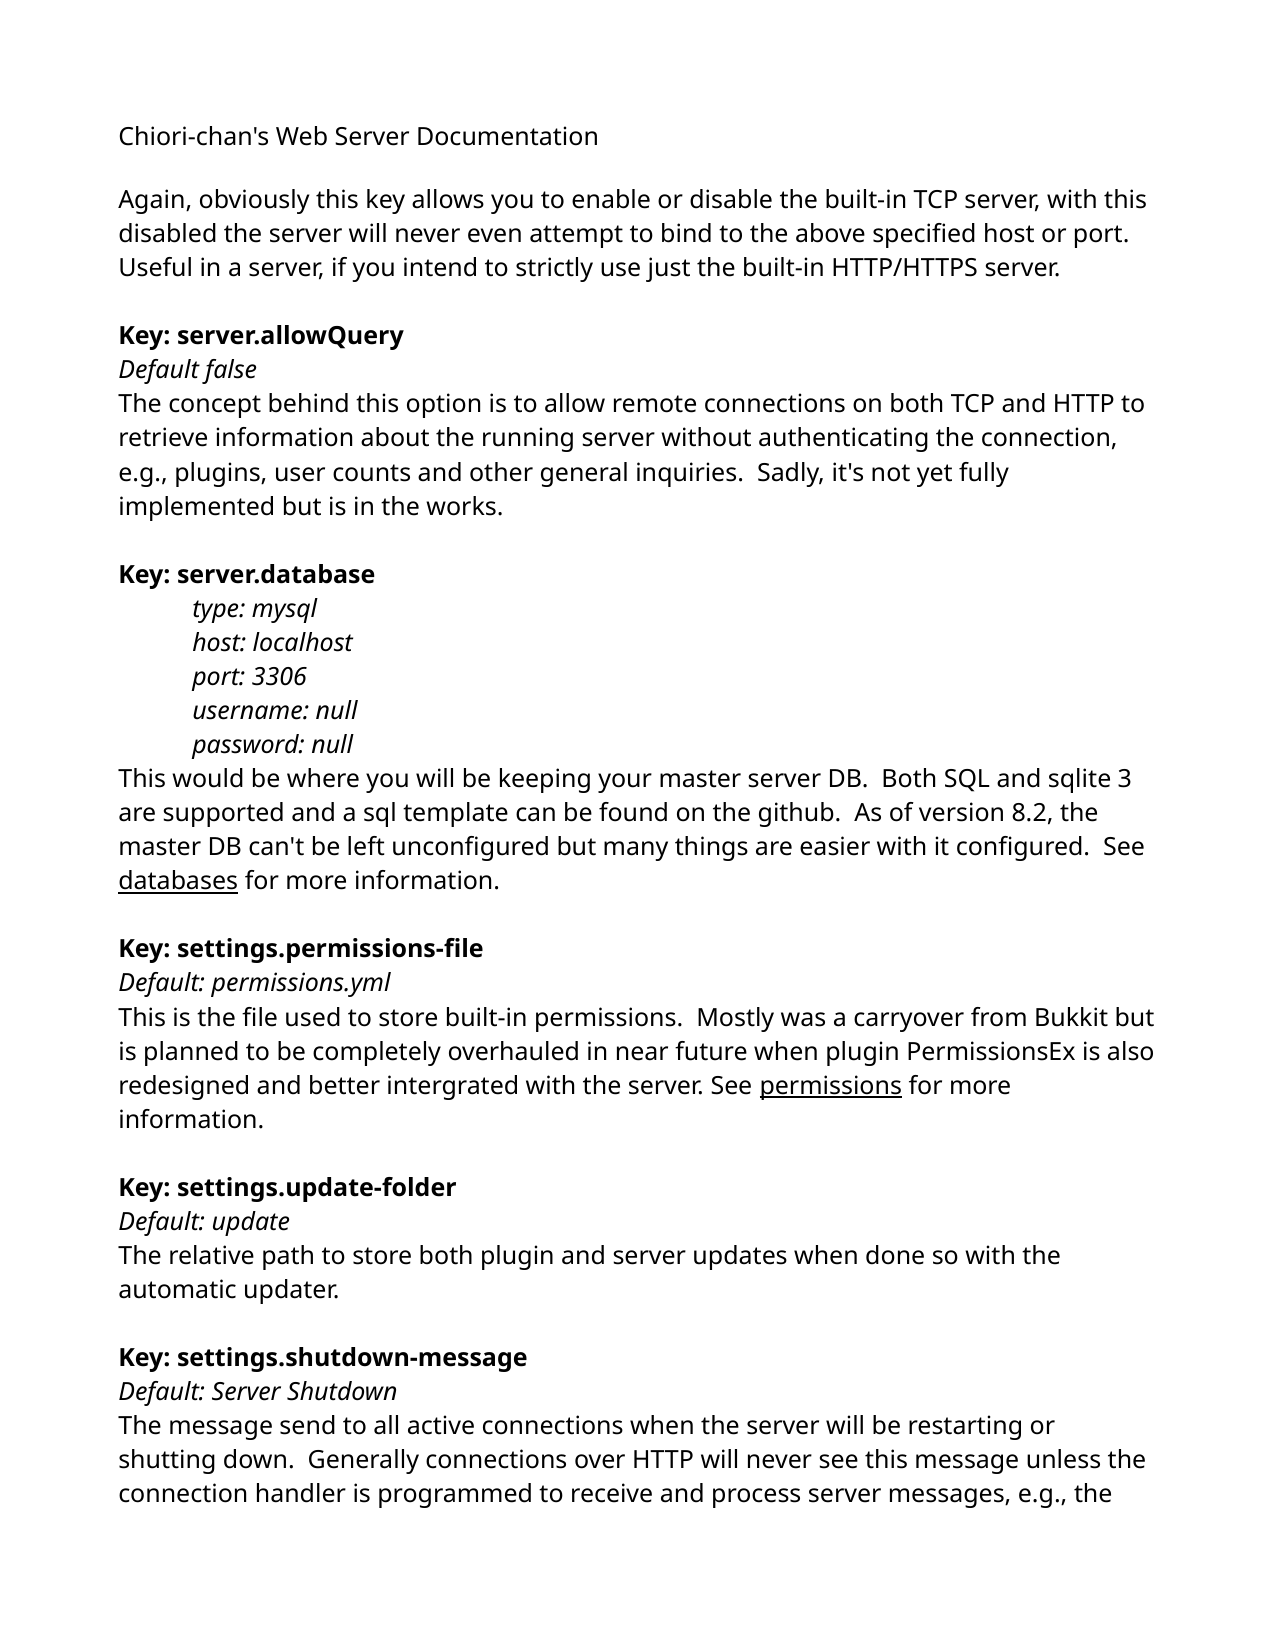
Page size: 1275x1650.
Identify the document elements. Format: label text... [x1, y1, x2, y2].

text The concept behind this option is to allow remote connections on both TCP and HTTP to retrieve information about the running server without authenticating the connection, e.g., plugins, user counts and other general inquiries. Sadly, it's not yet fully implemented but is in the works. [118, 386, 1157, 522]
text port: 3306 [118, 658, 1157, 693]
text Default: update [118, 1203, 1157, 1238]
text This is the file used to store built-in permissions. Mostly was a carryover from Bukkit but is planned to be completely overhauled in near future when plugin PermissionsEx is also redesigned and better intergrated with the server. See permissions for more information. [118, 999, 1157, 1135]
text The relative path to store both plugin and server updates when done so with the automatic updater. [118, 1238, 1157, 1306]
text Again, obviously this key allows you to enable or disable the built-in TCP server, with this disabled the server will never even attempt to bind to the above specified host or port. Useful in a server, if you intend to strictly use just the built-in HTTP/HTTPS server. [118, 182, 1157, 284]
text Key: server.database [118, 556, 1157, 590]
text Key: server.allowQuery [118, 318, 1157, 352]
text Key: settings.shutdown-message [118, 1340, 1157, 1374]
text Default: permissions.yml [118, 965, 1157, 999]
text host: localhost [118, 624, 1157, 658]
text Default false [118, 352, 1157, 386]
text The message send to all active connections when the server will be restarting or shutting down. Generally connections over HTTP will never see this message unless the connection handler is programmed to receive and process server messages, e.g., the [118, 1408, 1157, 1510]
text Default: Server Shutdown [118, 1374, 1157, 1408]
text This would be where you will be keeping your master server DB. Both SQL and sqlite 3 are supported and a sql template can be found on the github. As of version 8.2, the master DB can't be left unconfigured but many things are easier with it configured. See databases for more information. [118, 761, 1157, 897]
text username: null [118, 693, 1157, 727]
text type: mysql [118, 590, 1157, 624]
text password: null [118, 727, 1157, 761]
text Key: settings.permissions-file [118, 931, 1157, 965]
text Key: settings.update-folder [118, 1169, 1157, 1203]
